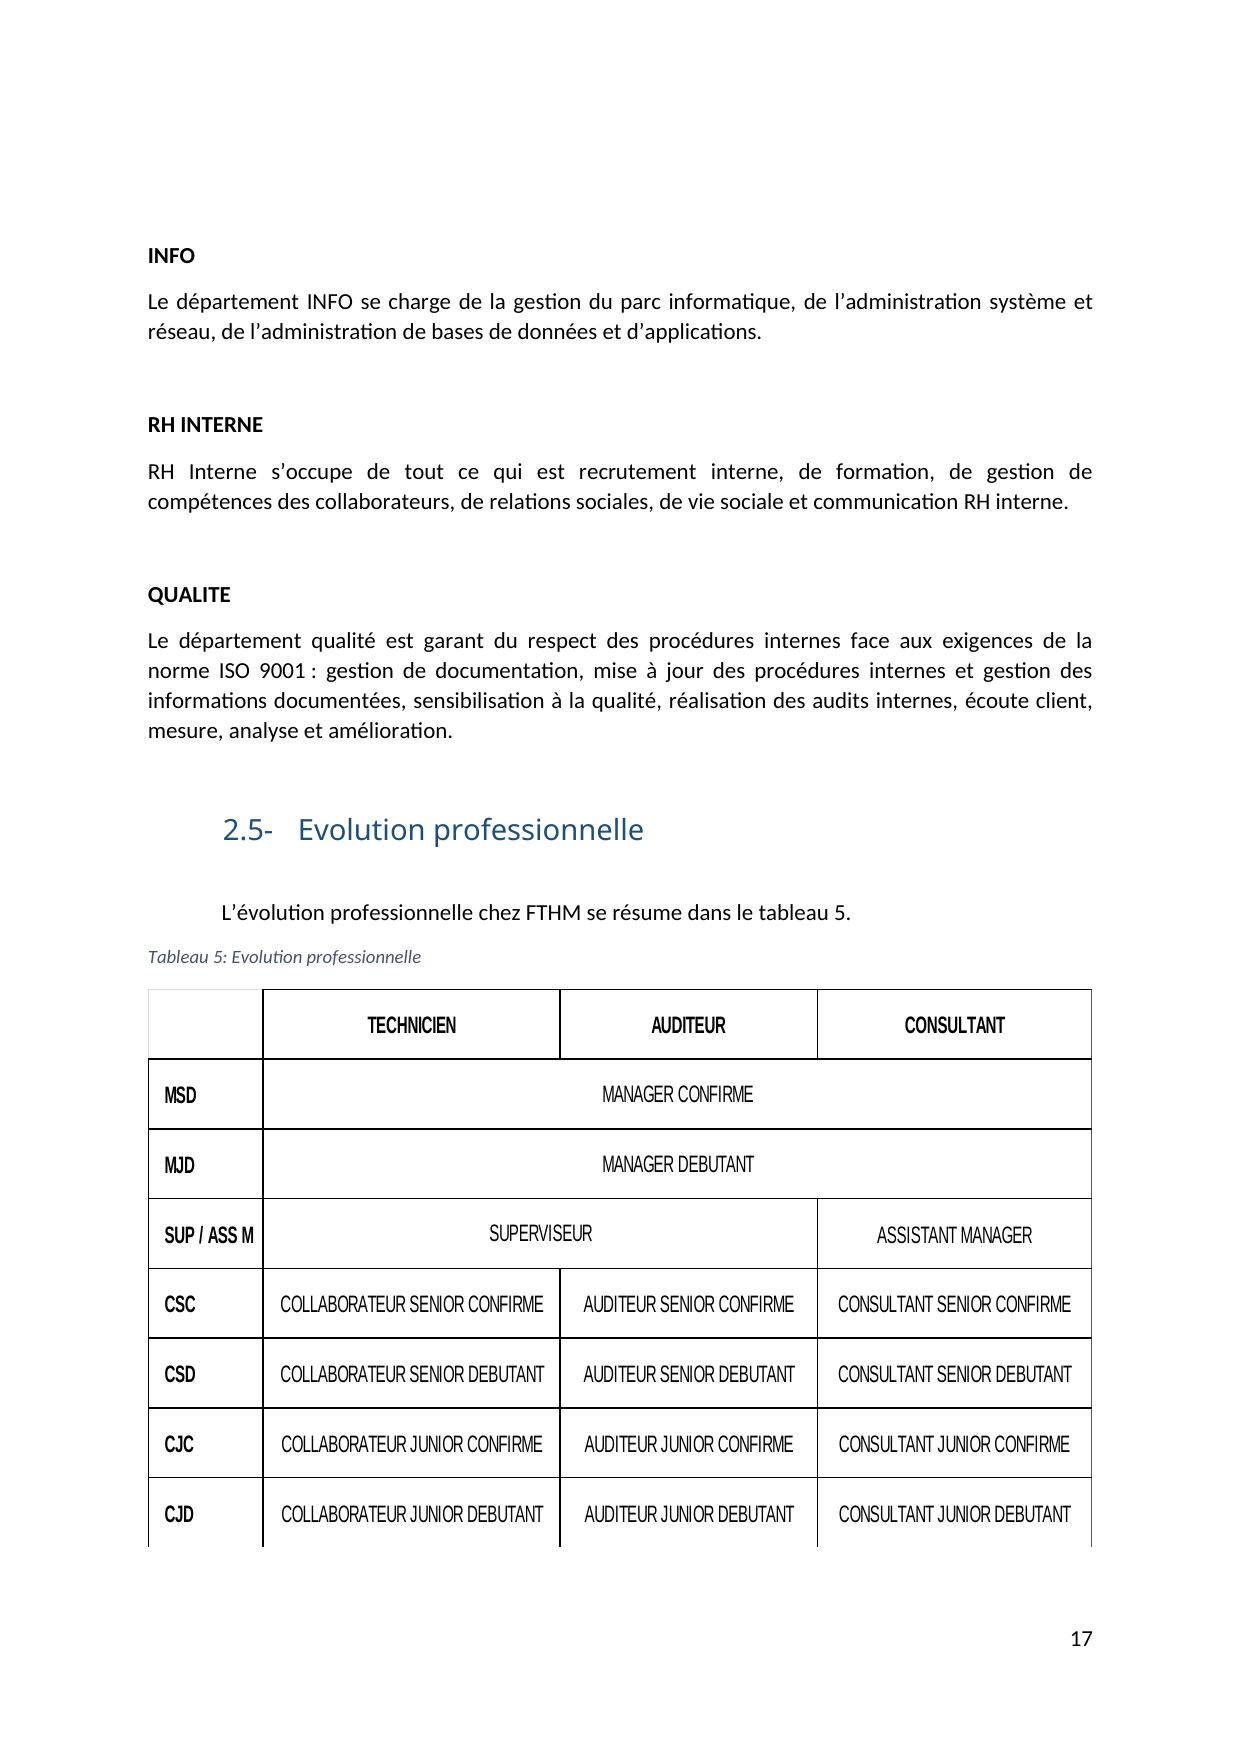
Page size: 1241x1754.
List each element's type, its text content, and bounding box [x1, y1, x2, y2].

text Tableau 5: Evolution professionnelle [148, 945, 1093, 968]
text QUALITE [148, 580, 1093, 608]
text L’évolution professionnelle chez FTHM se résume dans le tableau 5. [148, 898, 1093, 926]
text RH INTERNE [148, 410, 1093, 438]
text Le département INFO se charge de la gestion du parc informatique, de l’administration système et réseau, de l’administration de bases de données et d’applications. [148, 287, 1093, 345]
subtitle Evolution professionnelle [223, 809, 1093, 849]
text INFO [148, 241, 1093, 269]
text Le département qualité est garant du respect des procédures internes face aux exigences de la norme ISO 9001 : gestion de documentation, mise à jour des procédures internes et gestion des informations documentées, sensibilisation à la qualité, réalisation des audits internes, écoute client, mesure, analyse et amélioration. [148, 626, 1093, 744]
text RH Interne s’occupe de tout ce qui est recrutement interne, de formation, de gestion de compétences des collaborateurs, de relations sociales, de vie sociale et communication RH interne. [148, 457, 1093, 515]
